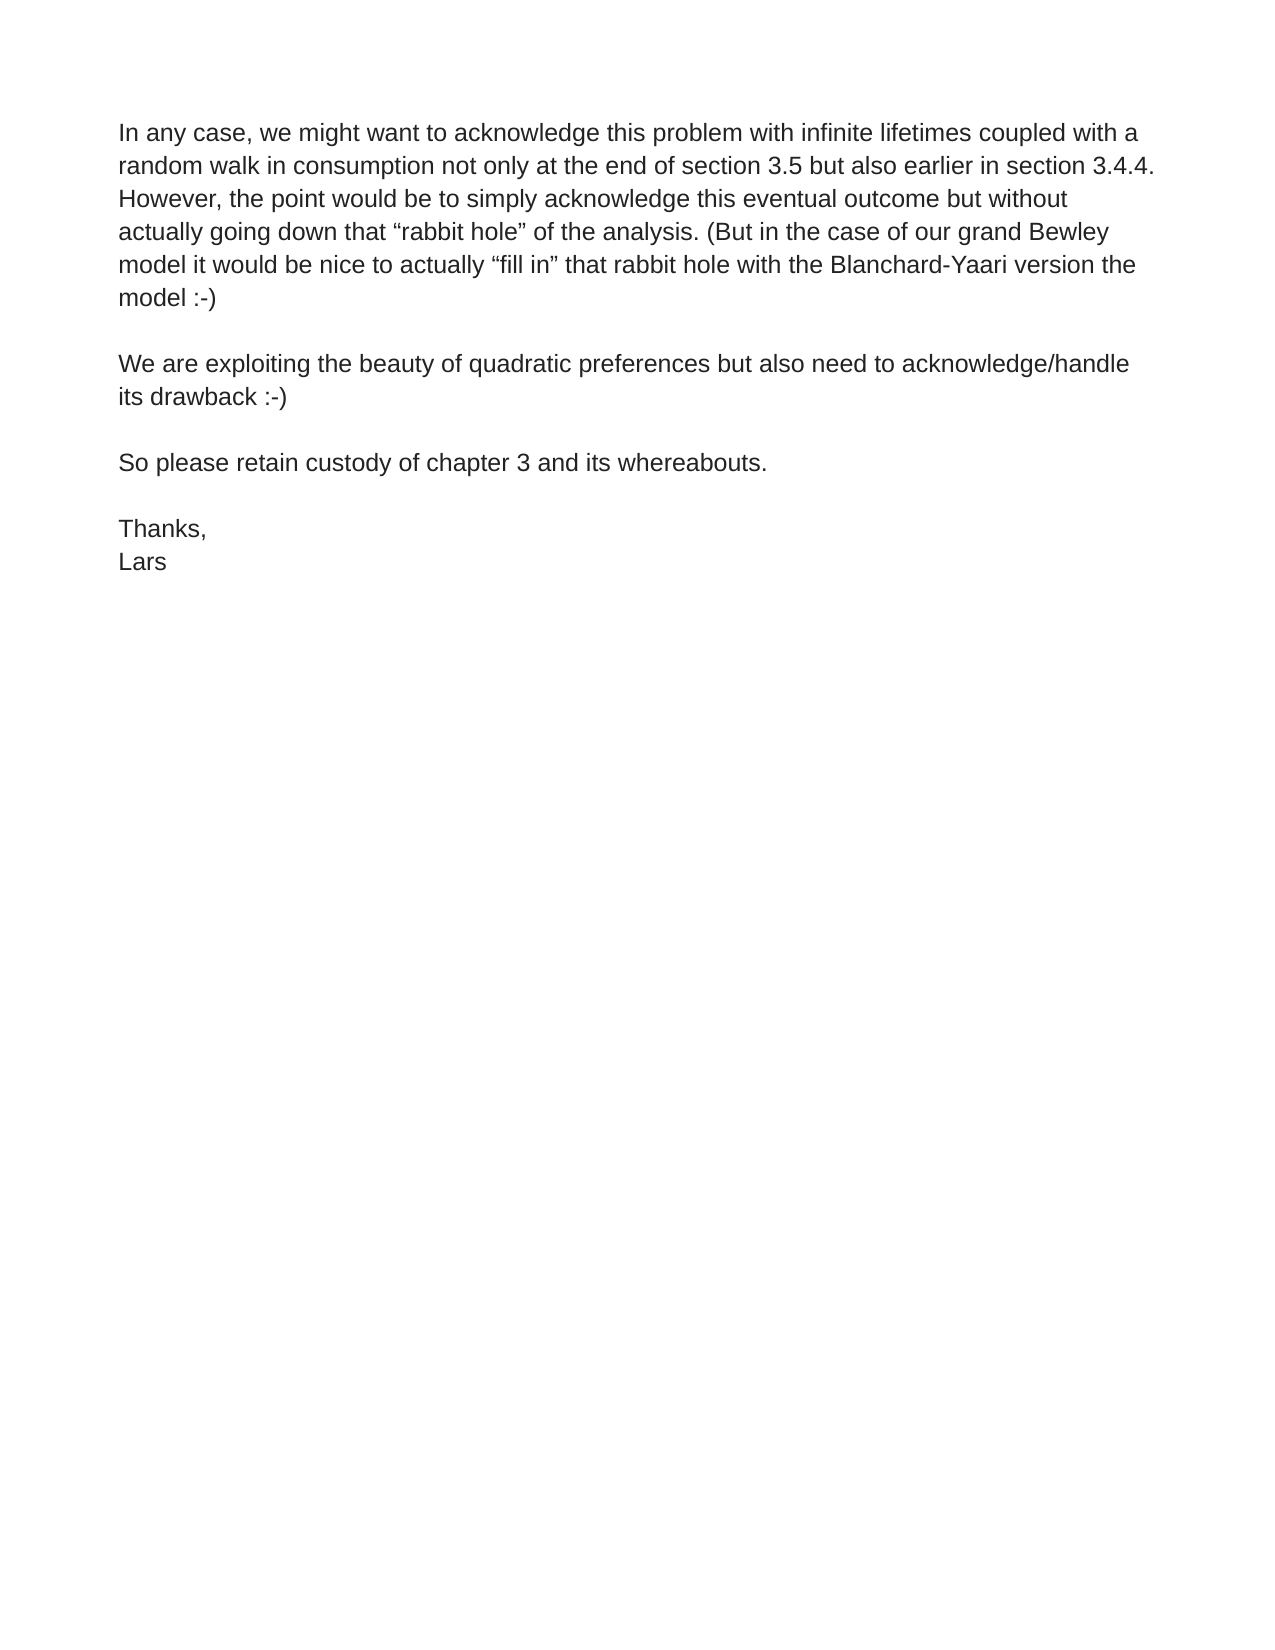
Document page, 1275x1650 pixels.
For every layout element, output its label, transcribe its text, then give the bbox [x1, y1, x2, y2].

text In any case, we might want to acknowledge this problem with infinite lifetimes coupled with a random walk in consumption not only at the end of section 3.5 but also earlier in section 3.4.4. However, the point would be to simply acknowledge this eventual outcome but without actually going down that “rabbit hole” of the analysis. (But in the case of our grand Bewley model it would be nice to actually “fill in” that rabbit hole with the Blanchard-Yaari version the model :-) [118, 118, 1157, 312]
text Lars [118, 547, 1157, 576]
text Thanks, [118, 514, 1157, 543]
text We are exploiting the beauty of quadratic preferences but also need to acknowledge/handle its drawback :-) [118, 349, 1157, 411]
text So please retain custody of chapter 3 and its whereabouts. [118, 448, 1157, 477]
